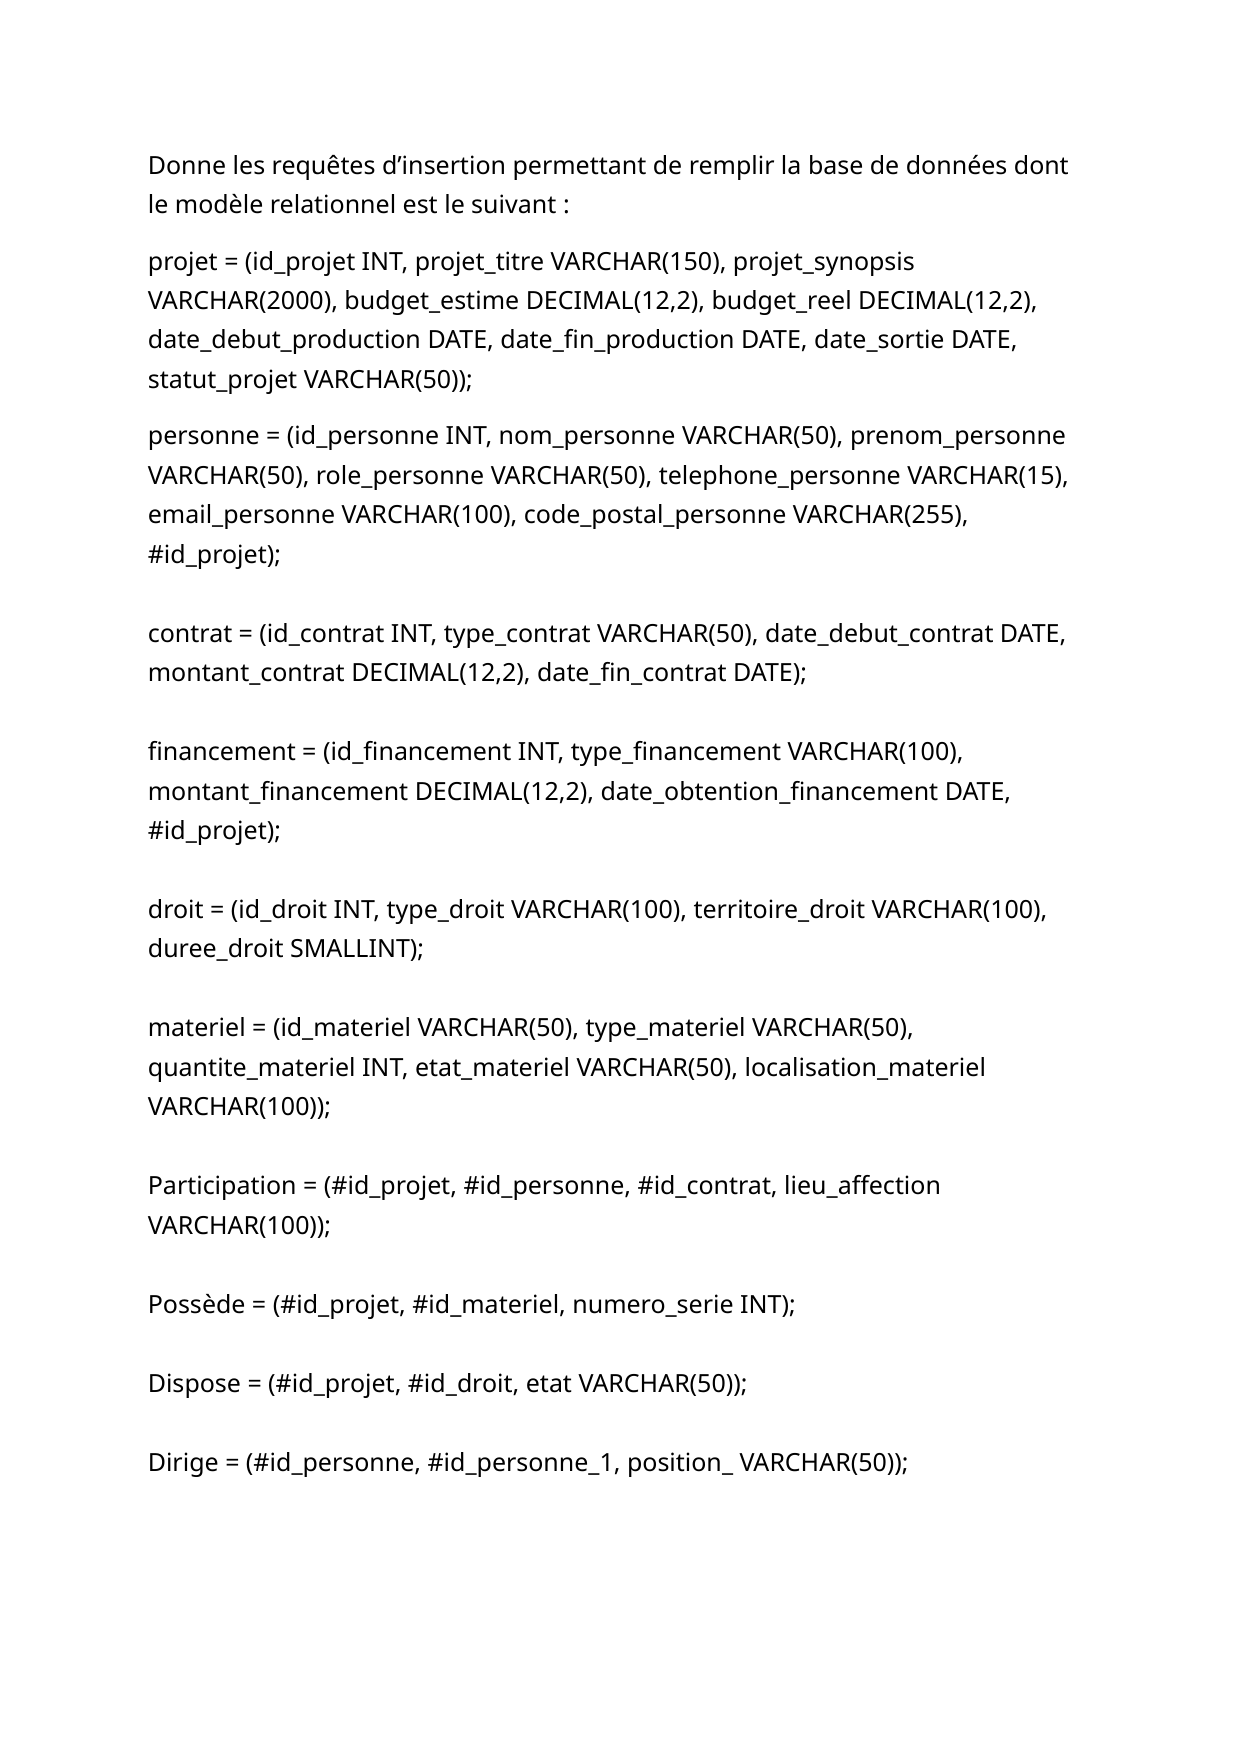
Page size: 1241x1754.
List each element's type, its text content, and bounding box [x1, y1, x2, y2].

text financement = (id_financement INT, type_financement VARCHAR(100), montant_financement DECIMAL(12,2), date_obtention_financement DATE, #id_projet); [148, 734, 1093, 847]
text projet = (id_projet INT, projet_titre VARCHAR(150), projet_synopsis VARCHAR(2000), budget_estime DECIMAL(12,2), budget_reel DECIMAL(12,2), date_debut_production DATE, date_fin_production DATE, date_sortie DATE, statut_projet VARCHAR(50)); [148, 243, 1093, 396]
text Dirige = (#id_personne, #id_personne_1, position_ VARCHAR(50)); [148, 1444, 1093, 1478]
text Participation = (#id_projet, #id_personne, #id_contrat, lieu_affection VARCHAR(100)); [148, 1168, 1093, 1241]
text contrat = (id_contrat INT, type_contrat VARCHAR(50), date_debut_contrat DATE, montant_contrat DECIMAL(12,2), date_fin_contrat DATE); [148, 615, 1093, 689]
text personne = (id_personne INT, nom_personne VARCHAR(50), prenom_personne VARCHAR(50), role_personne VARCHAR(50), telephone_personne VARCHAR(15), email_personne VARCHAR(100), code_postal_personne VARCHAR(255), #id_projet); [148, 418, 1093, 570]
text Dispose = (#id_projet, #id_droit, etat VARCHAR(50)); [148, 1365, 1093, 1399]
text Donne les requêtes d’insertion permettant de remplir la base de données dont le modèle relationnel est le suivant : [148, 148, 1093, 221]
text Possède = (#id_projet, #id_materiel, numero_serie INT); [148, 1286, 1093, 1320]
text droit = (id_droit INT, type_droit VARCHAR(100), territoire_droit VARCHAR(100), duree_droit SMALLINT); [148, 892, 1093, 965]
text materiel = (id_materiel VARCHAR(50), type_materiel VARCHAR(50), quantite_materiel INT, etat_materiel VARCHAR(50), localisation_materiel VARCHAR(100)); [148, 1010, 1093, 1123]
